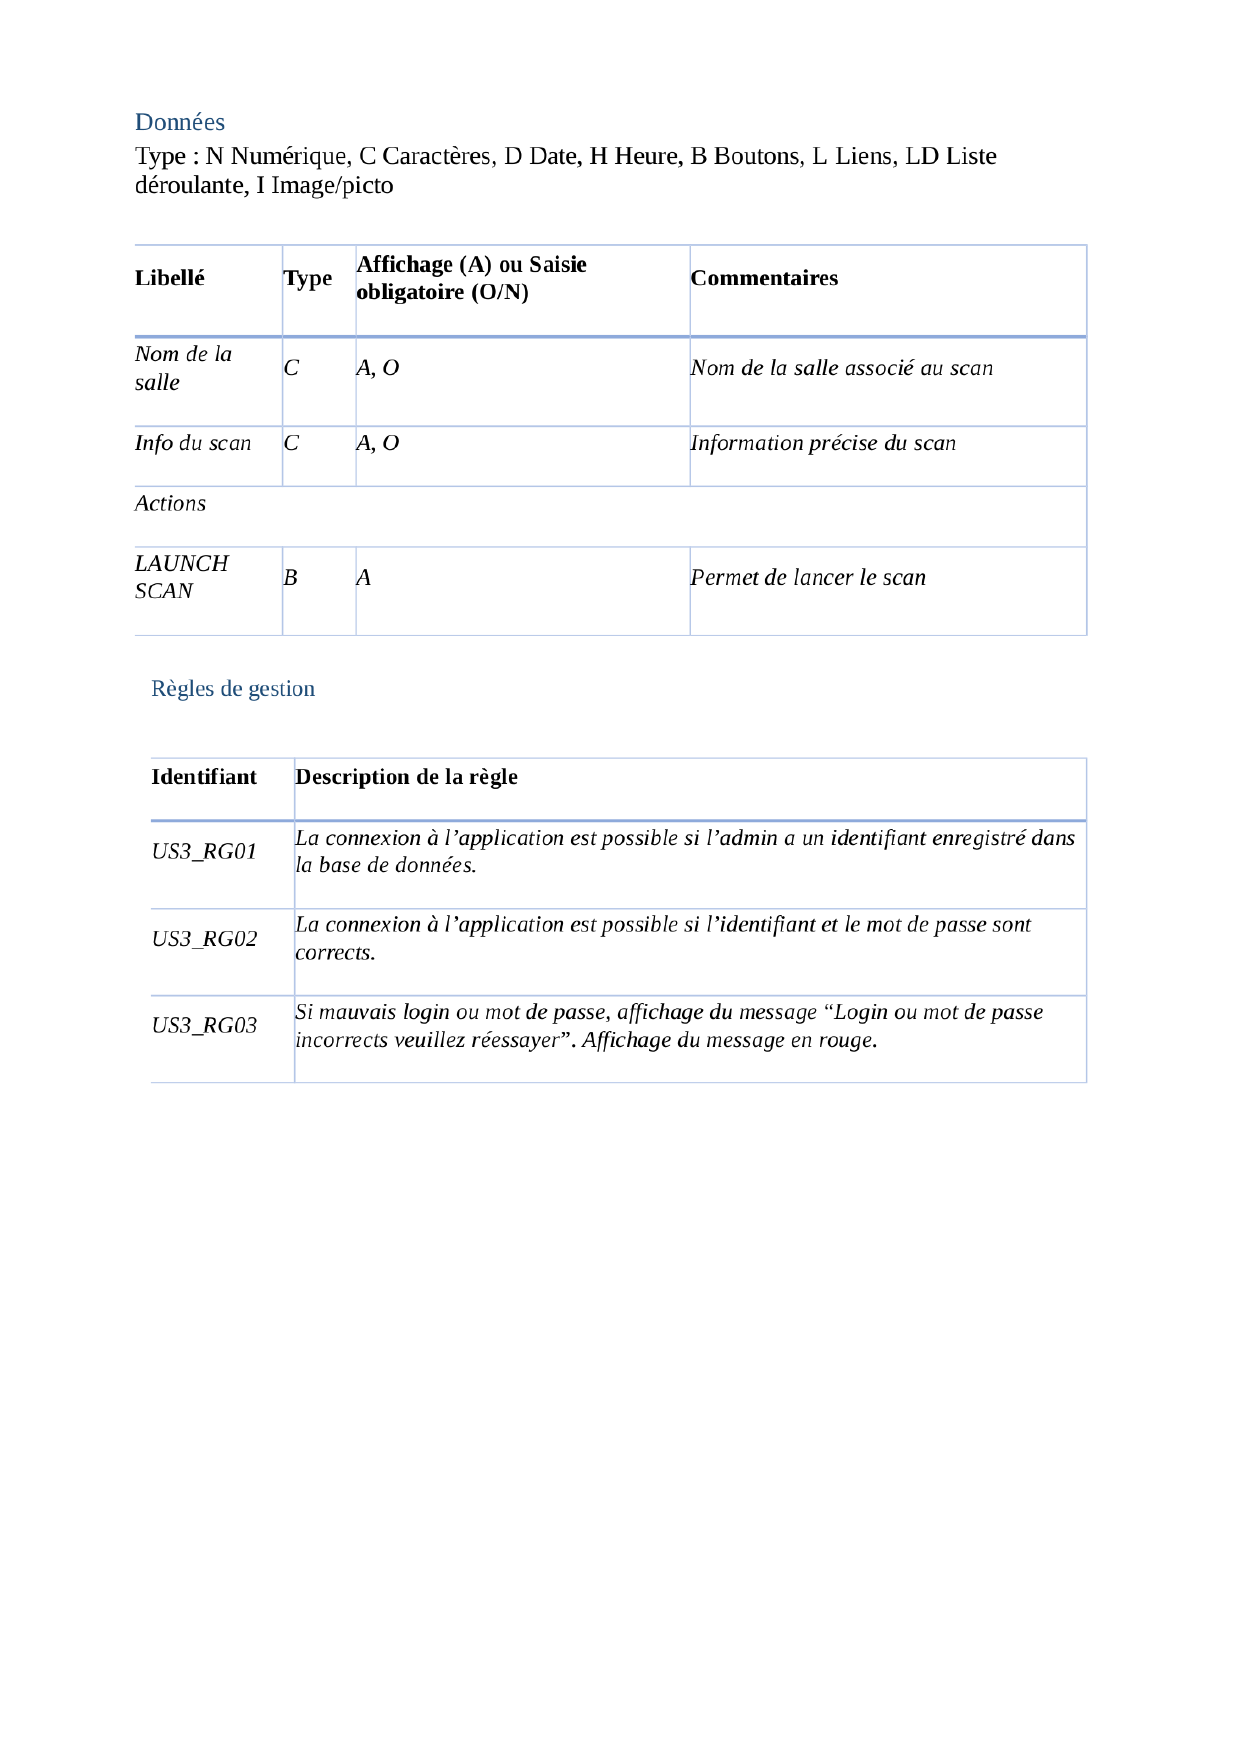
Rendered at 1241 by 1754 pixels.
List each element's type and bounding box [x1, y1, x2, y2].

picture [118, 91, 1123, 654]
picture [110, 663, 1115, 1105]
